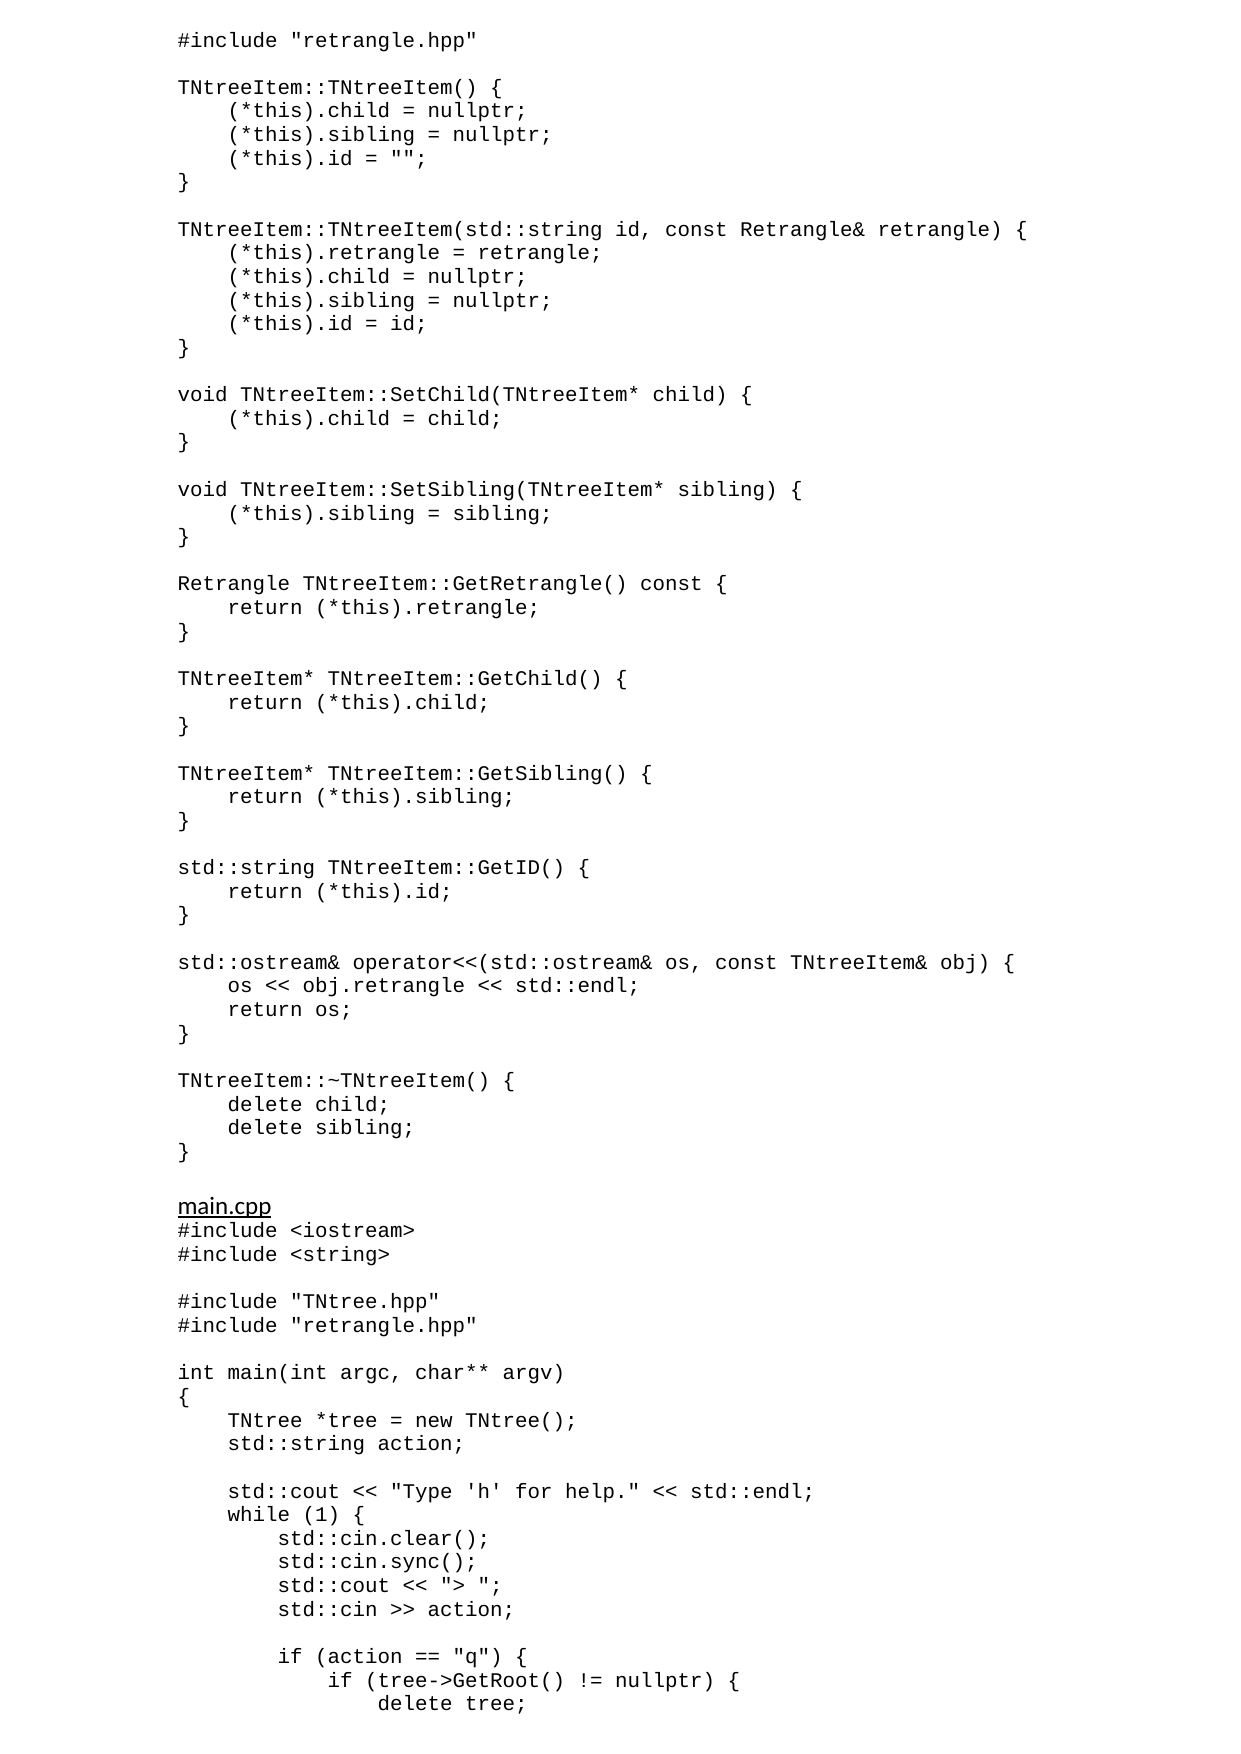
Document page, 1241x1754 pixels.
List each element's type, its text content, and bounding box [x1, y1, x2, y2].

text std::cin.clear(); [177, 1528, 1152, 1552]
text TNtree *tree = new TNtree(); [177, 1410, 1152, 1433]
text (*this).id = ""; [177, 148, 1152, 171]
text delete tree; [177, 1693, 1152, 1717]
text #include "retrangle.hpp" [177, 1315, 1152, 1339]
text return (*this).id; [177, 881, 1152, 904]
text #include "retrangle.hpp" [177, 29, 1152, 53]
text (*this).sibling = nullptr; [177, 124, 1152, 148]
text (*this).child = nullptr; [177, 266, 1152, 290]
text } [177, 1141, 1152, 1164]
text return (*this).sibling; [177, 786, 1152, 810]
text return os; [177, 999, 1152, 1023]
text delete child; [177, 1094, 1152, 1117]
text { [177, 1386, 1152, 1410]
text } [177, 810, 1152, 833]
text std::string action; [177, 1433, 1152, 1457]
text } [177, 715, 1152, 739]
text } [177, 432, 1152, 455]
text } [177, 337, 1152, 361]
text if (tree->GetRoot() != nullptr) { [177, 1670, 1152, 1693]
text } [177, 621, 1152, 644]
text void TNtreeItem::SetSibling(TNtreeItem* sibling) { [177, 479, 1152, 502]
text return (*this).retrangle; [177, 597, 1152, 621]
text TNtreeItem* TNtreeItem::GetChild() { [177, 668, 1152, 692]
text main.cpp [177, 1190, 1152, 1221]
text } [177, 171, 1152, 195]
text std::cout << "Type 'h' for help." << std::endl; [177, 1481, 1152, 1504]
text } [177, 526, 1152, 550]
text } [177, 904, 1152, 928]
text (*this).child = child; [177, 408, 1152, 432]
text TNtreeItem* TNtreeItem::GetSibling() { [177, 763, 1152, 786]
text std::cout << "> "; [177, 1575, 1152, 1599]
text #include <iostream> [177, 1221, 1152, 1244]
text std::cin >> action; [177, 1599, 1152, 1622]
text (*this).retrangle = retrangle; [177, 242, 1152, 266]
text return (*this).child; [177, 692, 1152, 715]
text TNtreeItem::TNtreeItem(std::string id, const Retrangle& retrangle) { [177, 219, 1152, 242]
text (*this).child = nullptr; [177, 101, 1152, 124]
text delete sibling; [177, 1117, 1152, 1141]
text int main(int argc, char** argv) [177, 1362, 1152, 1386]
text while (1) { [177, 1504, 1152, 1528]
text #include "TNtree.hpp" [177, 1291, 1152, 1315]
text os << obj.retrangle << std::endl; [177, 975, 1152, 999]
text (*this).sibling = nullptr; [177, 290, 1152, 313]
text std::string TNtreeItem::GetID() { [177, 857, 1152, 881]
text TNtreeItem::~TNtreeItem() { [177, 1070, 1152, 1094]
text #include <string> [177, 1244, 1152, 1268]
text void TNtreeItem::SetChild(TNtreeItem* child) { [177, 384, 1152, 408]
text std::ostream& operator<<(std::ostream& os, const TNtreeItem& obj) { [177, 952, 1152, 975]
text (*this).id = id; [177, 313, 1152, 337]
text TNtreeItem::TNtreeItem() { [177, 77, 1152, 101]
text Retrangle TNtreeItem::GetRetrangle() const { [177, 573, 1152, 597]
text (*this).sibling = sibling; [177, 502, 1152, 526]
text if (action == "q") { [177, 1646, 1152, 1670]
text } [177, 1023, 1152, 1046]
text std::cin.sync(); [177, 1552, 1152, 1575]
